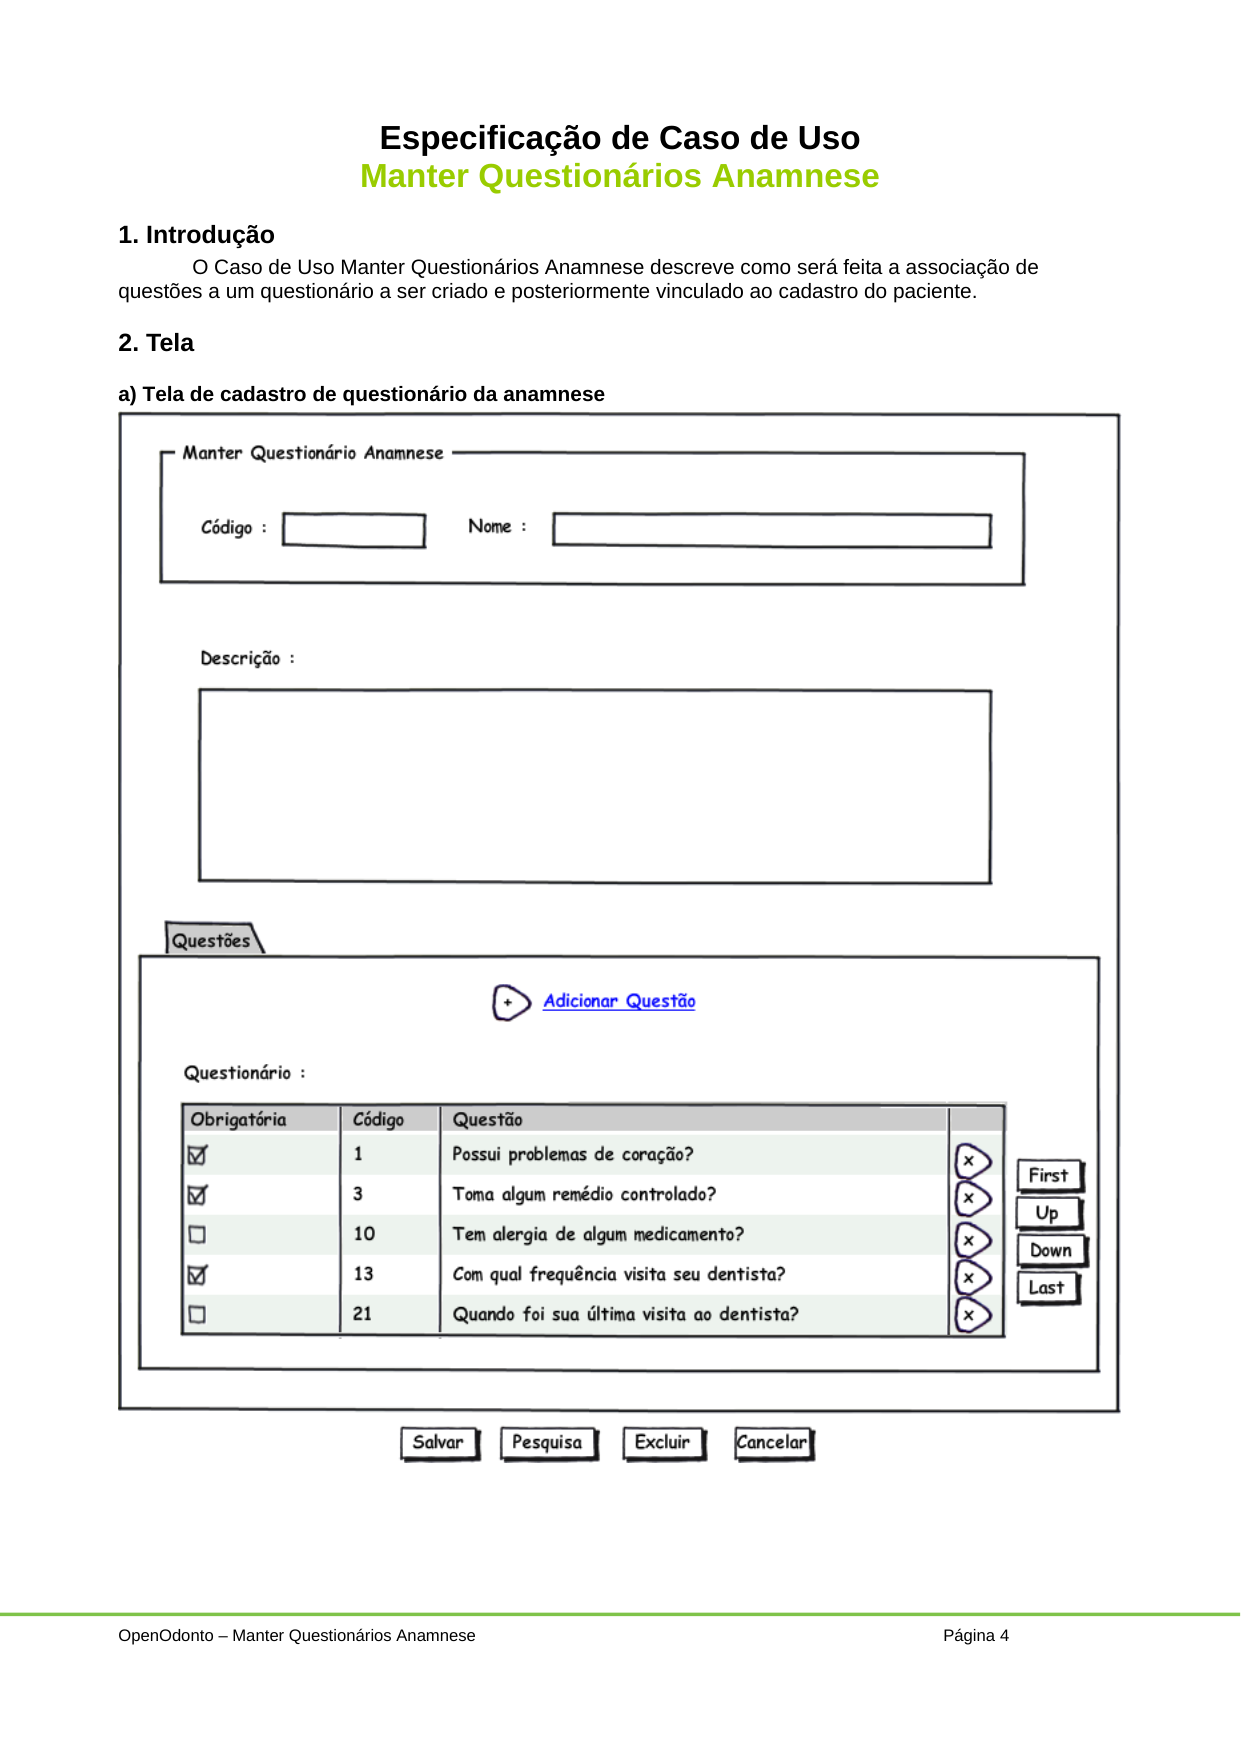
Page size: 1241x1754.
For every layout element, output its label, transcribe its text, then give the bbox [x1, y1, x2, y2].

text O Caso de Uso Manter Questionários Anamnese descreve como será feita a associação de questões a um questionário a ser criado e posteriormente vinculado ao cadastro do paciente. [118, 255, 1122, 303]
subtitle 1. Introdução [118, 220, 1122, 249]
title Especificação de Caso de Uso [118, 118, 1122, 157]
title Manter Questionários Anamnese [118, 157, 1122, 195]
subtitle Tela de cadastro de questionário da anamnese [118, 382, 1122, 406]
picture [118, 411, 1122, 1463]
subtitle 2. Tela [117, 328, 1122, 357]
